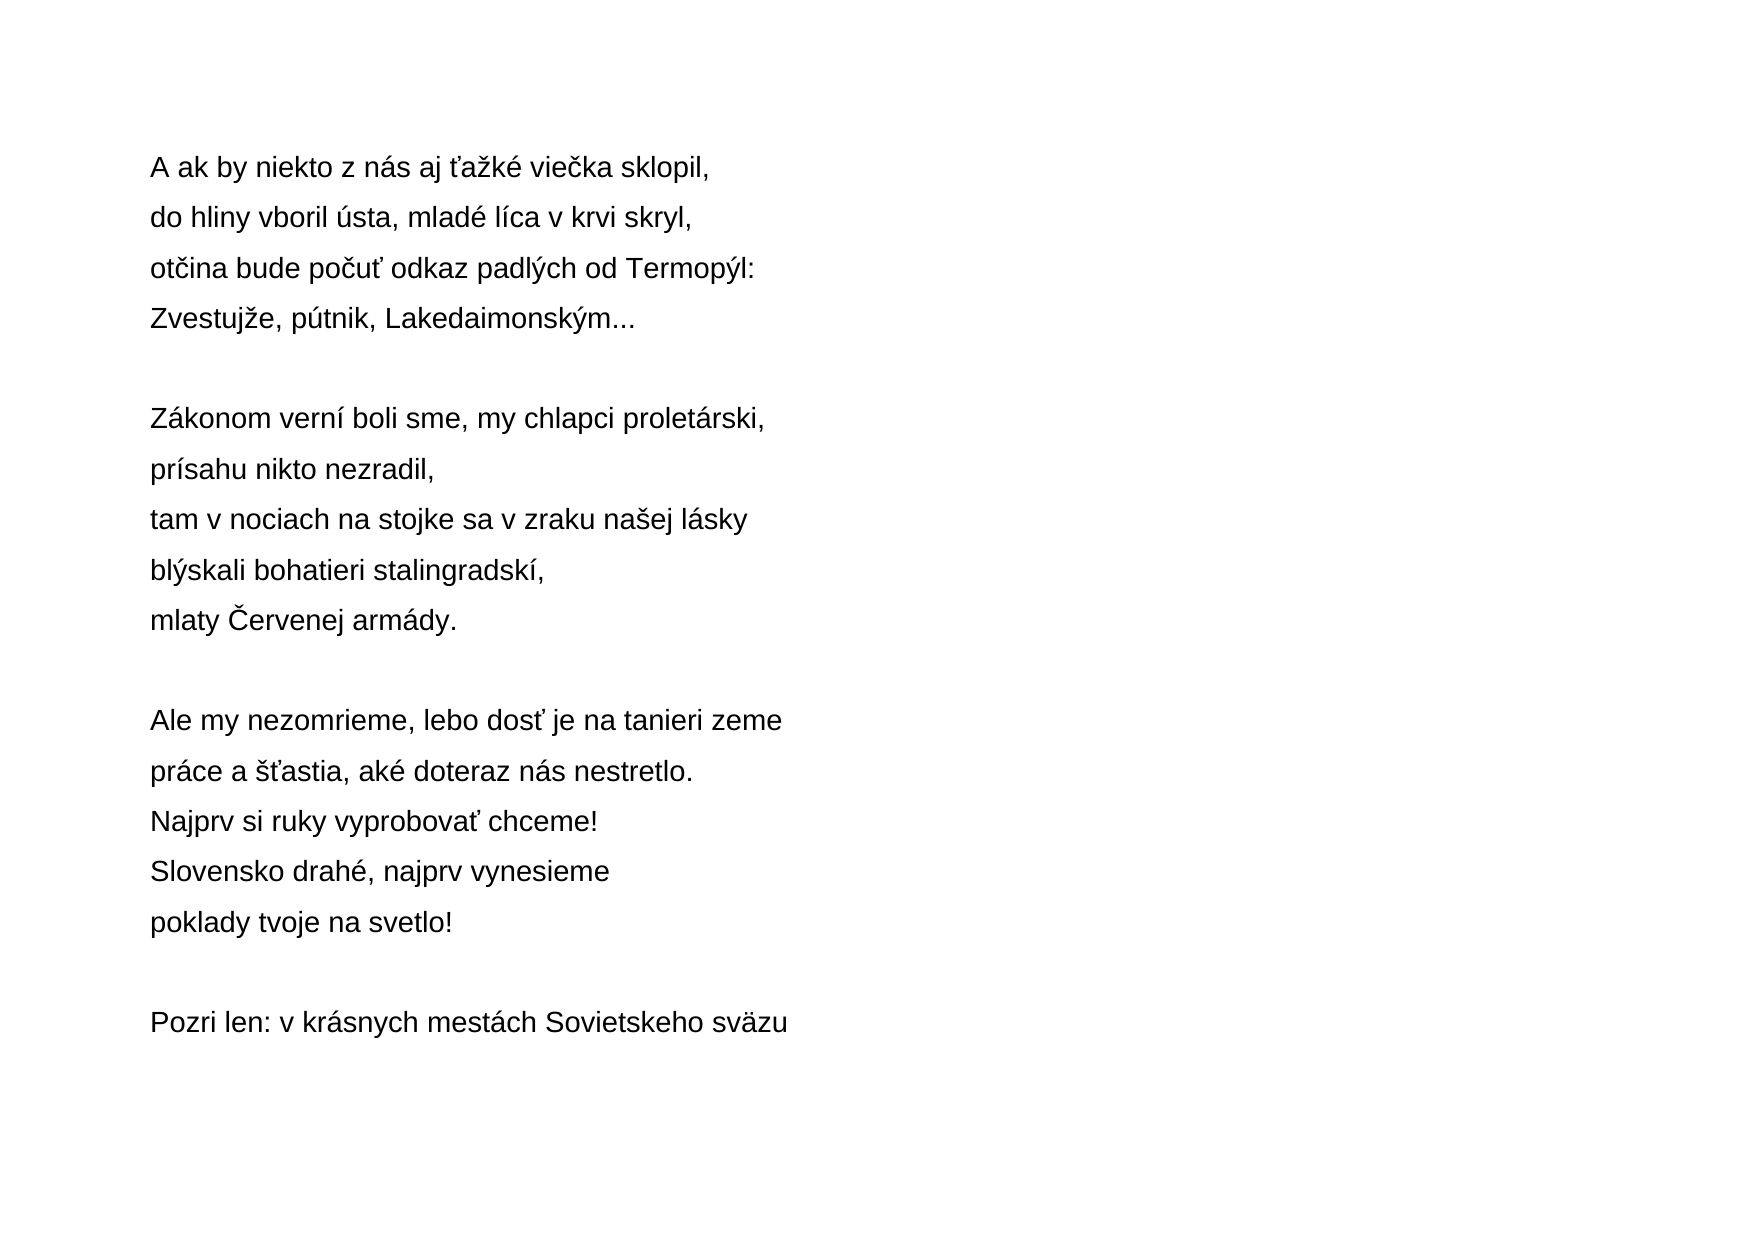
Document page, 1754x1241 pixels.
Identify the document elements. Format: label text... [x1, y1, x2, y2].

text tam v nociach na stojke sa v zraku našej lásky [150, 502, 1243, 536]
text mlaty Červenej armády. [150, 603, 1243, 636]
text Zákonom verní boli sme, my chlapci proletárski, [150, 402, 1243, 435]
text Najprv si ruky vyprobovať chceme! [150, 804, 1243, 838]
text otčina bude počuť odkaz padlých od Termopýl: [150, 251, 1243, 284]
text A ak by niekto z nás aj ťažké viečka sklopil, [150, 150, 1243, 183]
text Pozri len: v krásnych mestách Sovietskeho sväzu [150, 1005, 1243, 1039]
text Zvestujže, pútnik, Lakedaimonským... [150, 301, 1243, 334]
text poklady tvoje na svetlo! [150, 905, 1243, 938]
text prísahu nikto nezradil, [150, 452, 1243, 485]
text do hliny vboril ústa, mladé líca v krvi skryl, [150, 200, 1243, 234]
text práce a šťastia, aké doteraz nás nestretlo. [150, 754, 1243, 787]
text Slovensko drahé, najprv vynesieme [150, 854, 1243, 888]
text blýskali bohatieri stalingradskí, [150, 552, 1243, 586]
text Ale my nezomrieme, lebo dosť je na tanieri zeme [150, 703, 1243, 737]
